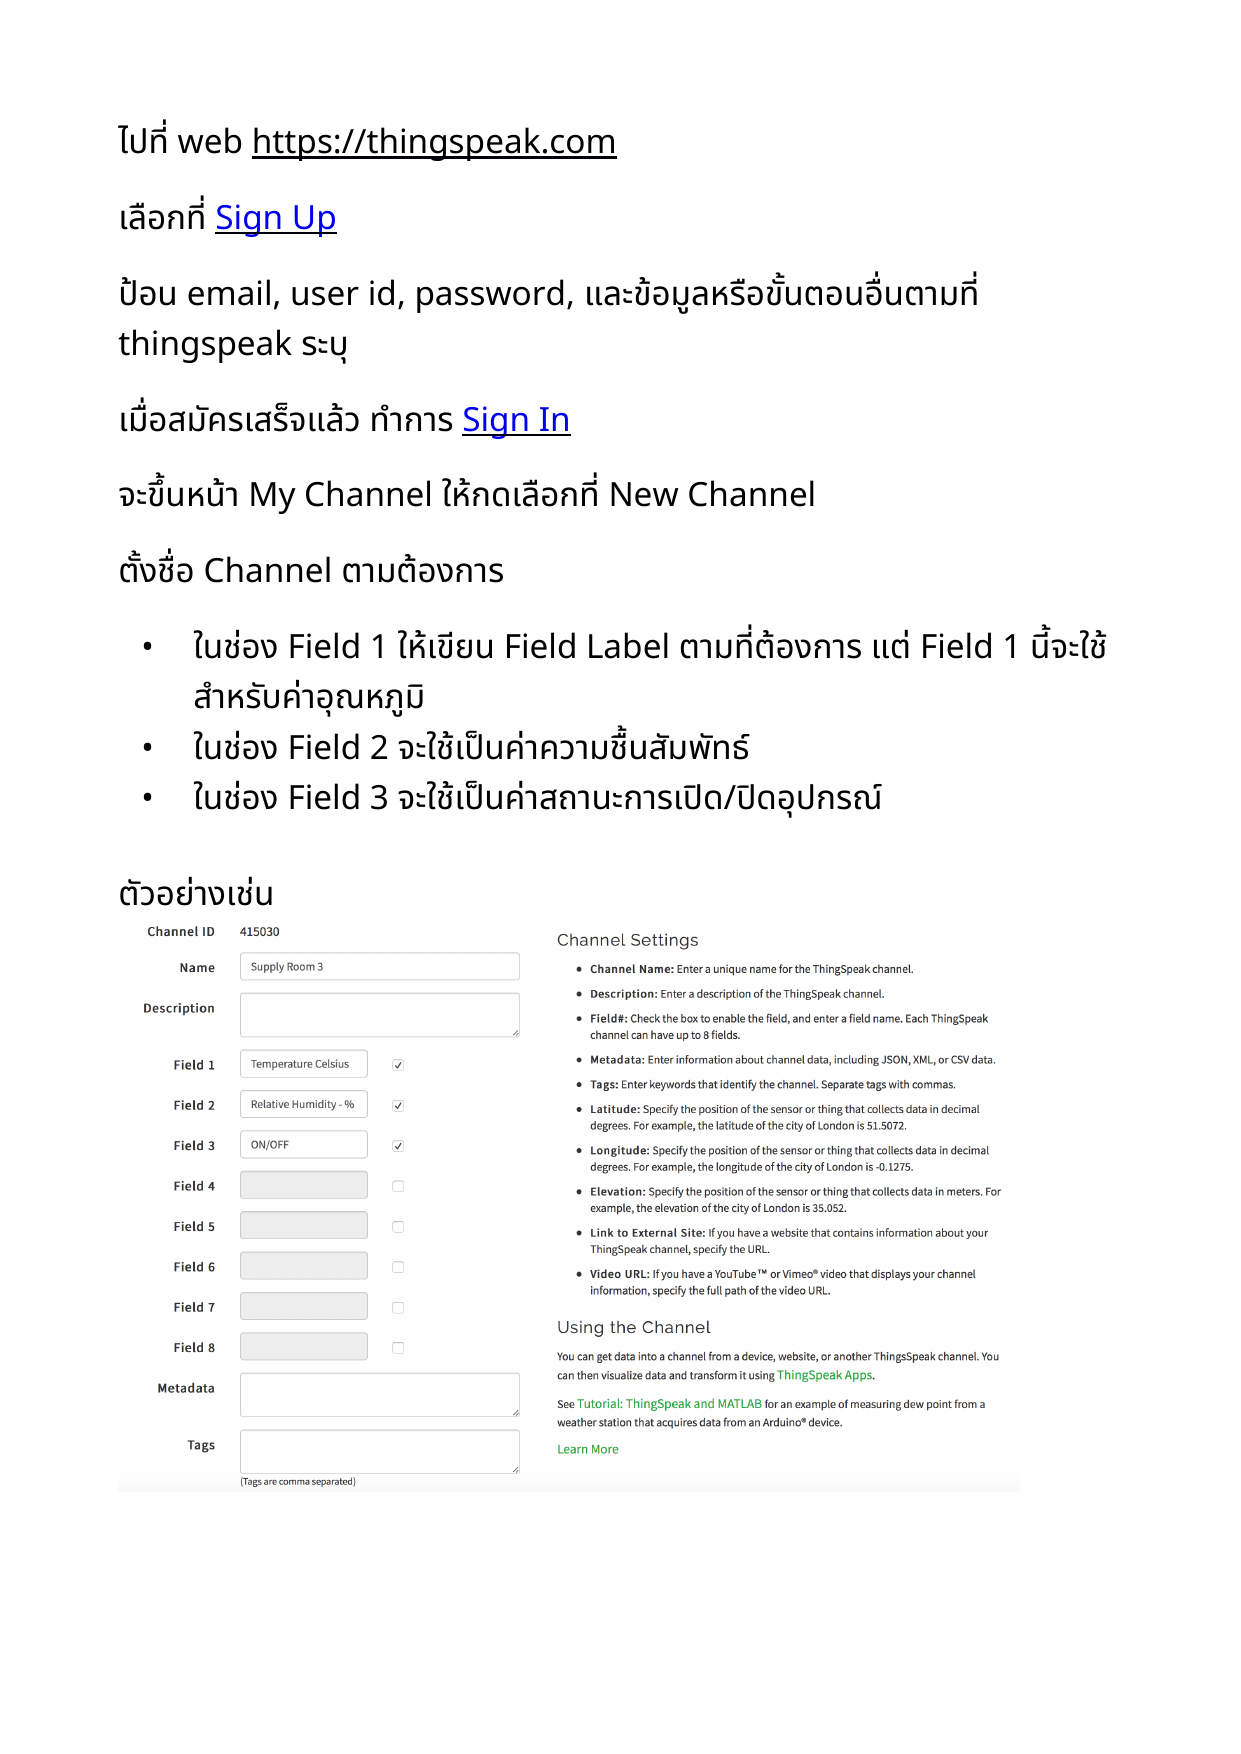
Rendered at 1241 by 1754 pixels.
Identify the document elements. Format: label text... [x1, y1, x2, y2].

text ตัวอย่างเช่น [118, 870, 1122, 921]
text ป้อน email, user id, password, และข้อมูลหรือขั้นตอนอื่นตามที่ thingspeak ระบุ [118, 269, 1122, 371]
text • ในช่อง Field 1 ให้เขียน Field Label ตามที่ต้องการ แต่ Field 1 นี้จะใช้สำหรับค่าอุณหภูมิ [118, 622, 1122, 723]
text ตั้งชื่อ Channel ตามต้องการ [118, 547, 1122, 597]
text เลือกที่ Sign Up [118, 194, 1122, 244]
text • ในช่อง Field 3 จะใช้เป็นค่าสถานะการเปิด/ปิดอุปกรณ์ [118, 774, 1122, 825]
text • ในช่อง Field 2 จะใช้เป็นค่าความชื้นสัมพัทธ์ [118, 723, 1122, 774]
picture [118, 920, 1020, 1492]
text เมื่อสมัครเสร็จแล้ว ทำการ Sign In [118, 396, 1122, 446]
text จะขึ้นหน้า My Channel ให้กดเลือกที่ New Channel [118, 471, 1122, 522]
text ไปที่ web https://thingspeak.com [118, 118, 1122, 169]
